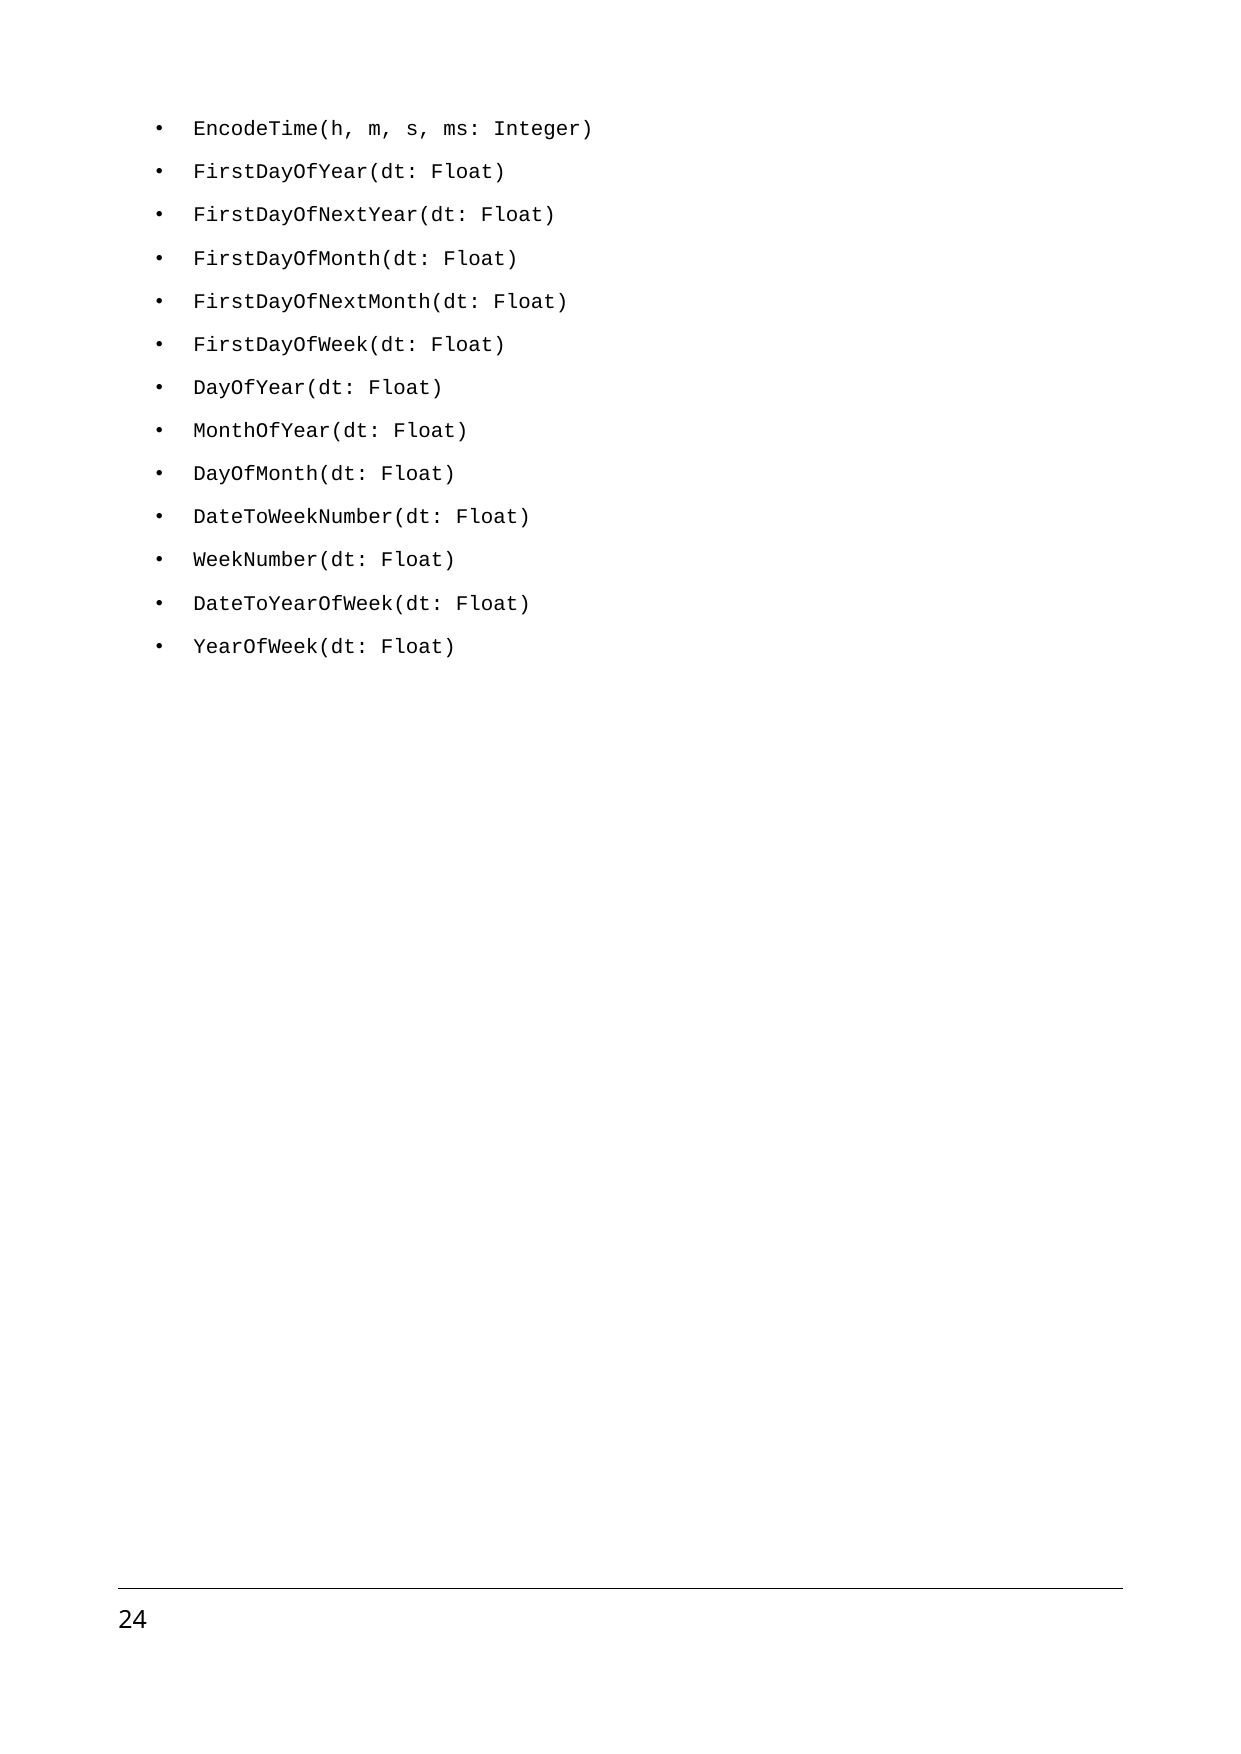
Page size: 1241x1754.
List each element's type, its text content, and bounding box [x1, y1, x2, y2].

list FirstDayOfMonth(dt: Float) [156, 247, 1122, 271]
list FirstDayOfNextYear(dt: Float) [156, 204, 1122, 228]
list DayOfYear(dt: Float) [156, 377, 1122, 401]
list DayOfMonth(dt: Float) [156, 463, 1122, 487]
list DateToYearOfWeek(dt: Float) [156, 592, 1122, 616]
list WeekNumber(dt: Float) [156, 549, 1122, 573]
list FirstDayOfNextMonth(dt: Float) [156, 291, 1122, 314]
list DateToWeekNumber(dt: Float) [156, 506, 1122, 530]
list FirstDayOfYear(dt: Float) [156, 161, 1122, 185]
list MonthOfYear(dt: Float) [156, 420, 1122, 444]
list EncodeTime(h, m, s, ms: Integer) [156, 118, 1122, 142]
list YearOfWeek(dt: Float) [156, 636, 1122, 659]
list FirstDayOfWeek(dt: Float) [156, 334, 1122, 357]
